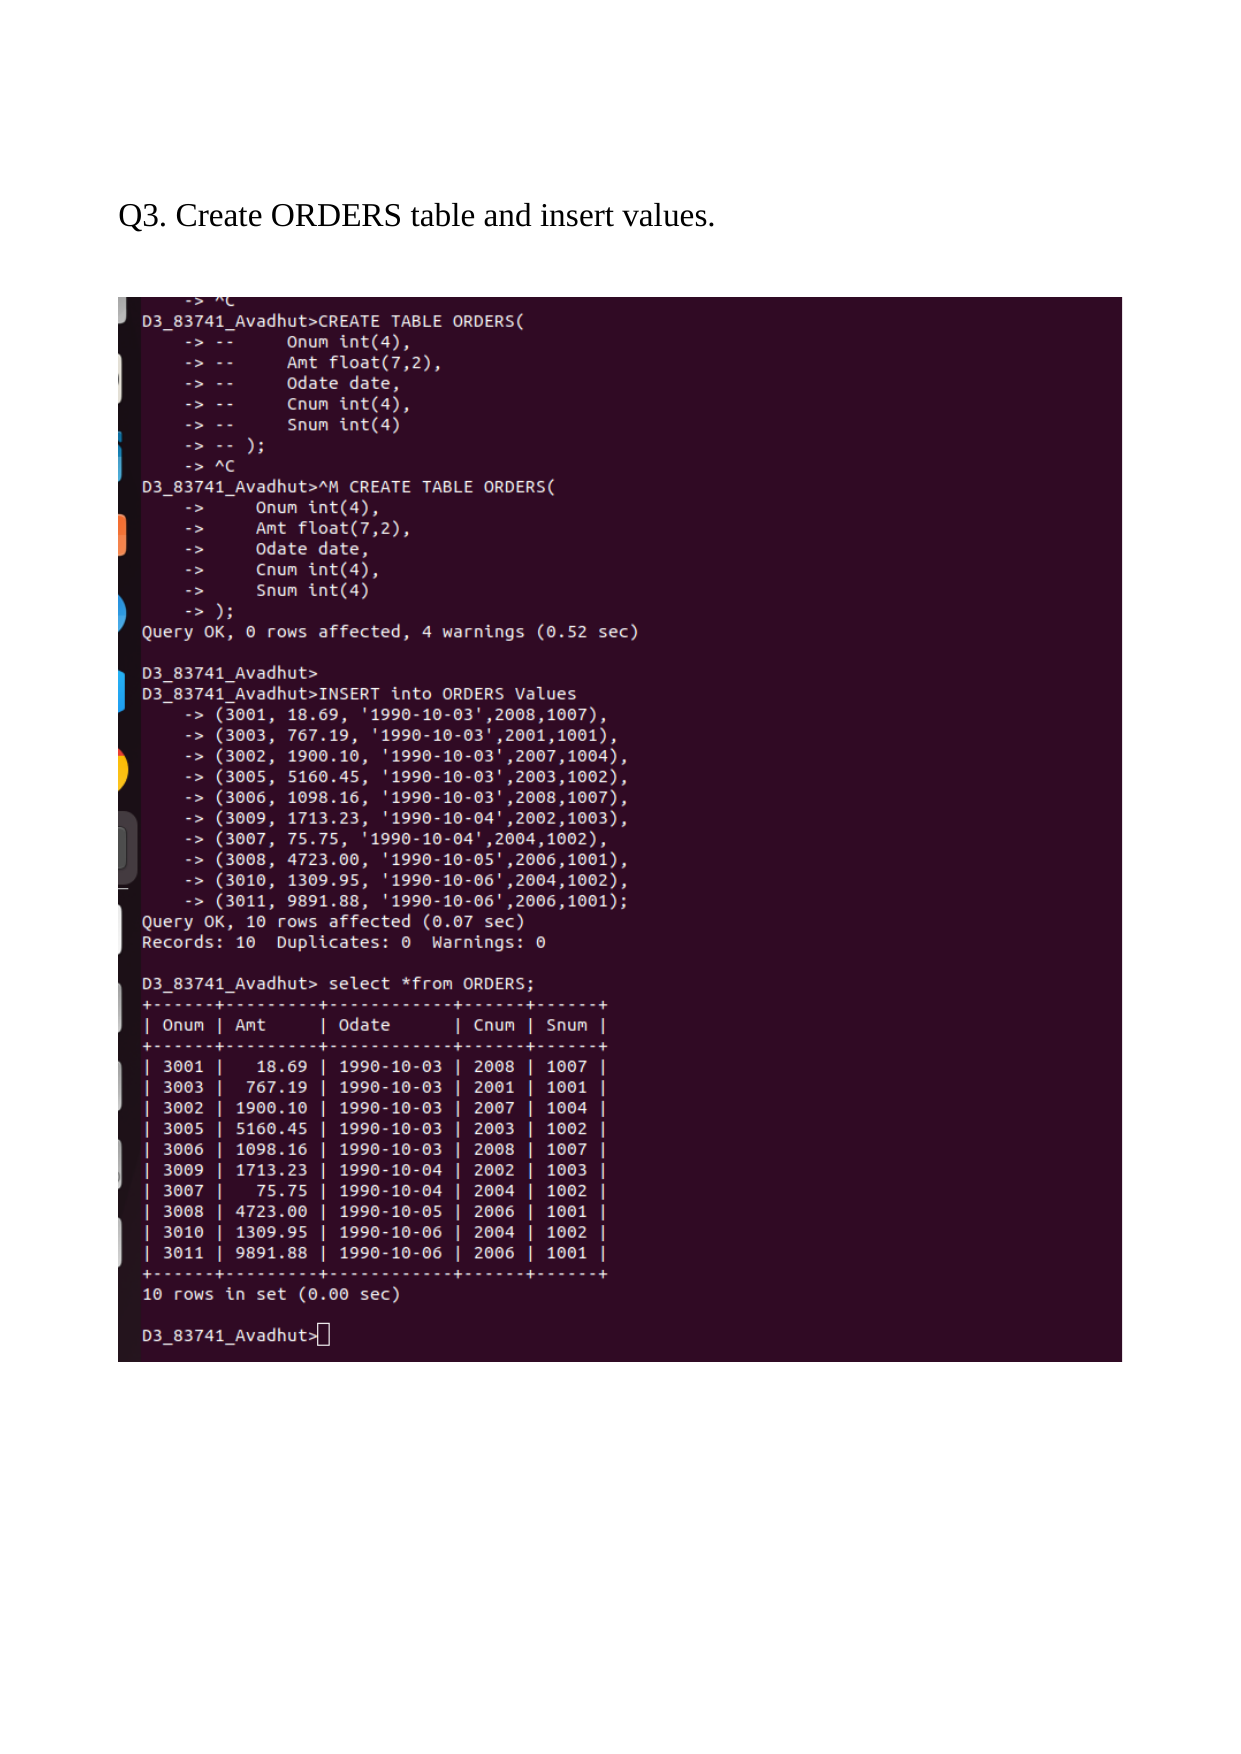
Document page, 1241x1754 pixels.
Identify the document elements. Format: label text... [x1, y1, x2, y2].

text Q3. Create ORDERS table and insert values. [118, 195, 1122, 233]
picture [118, 297, 1123, 1362]
